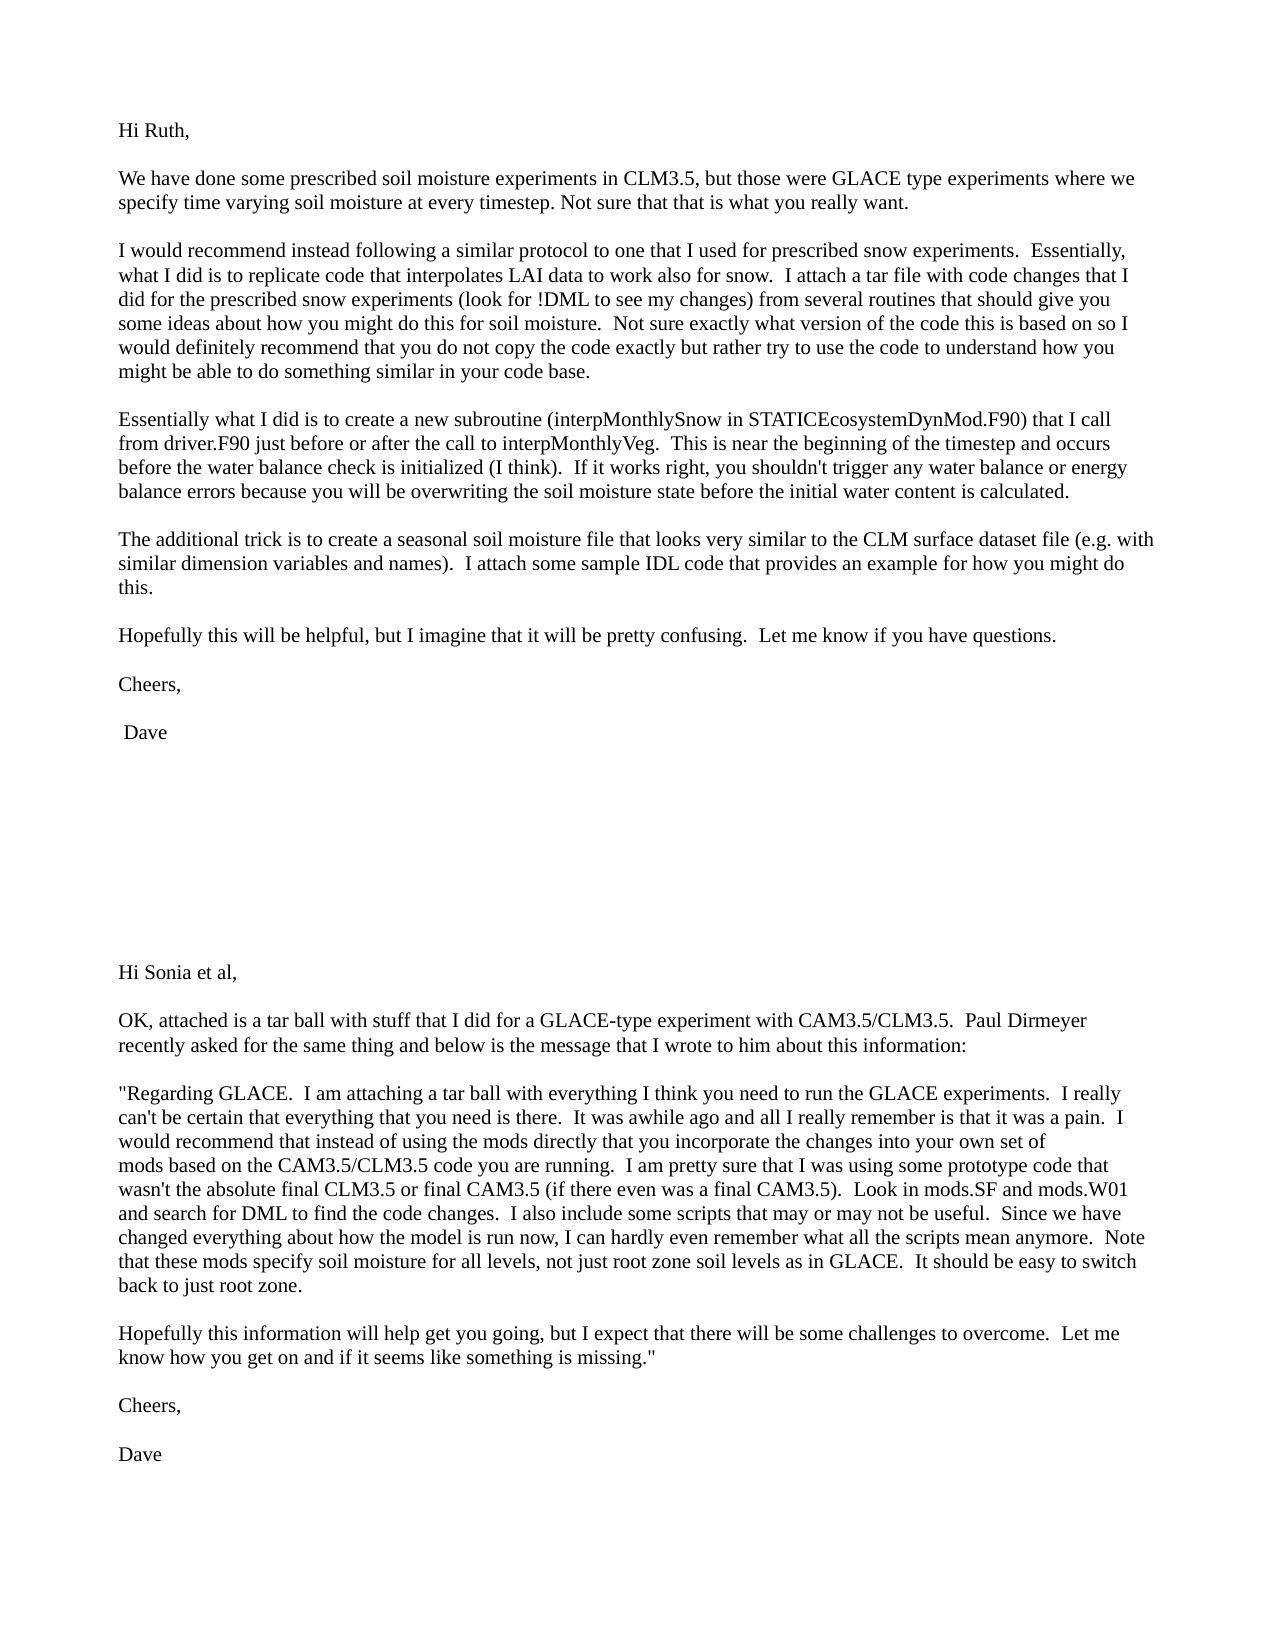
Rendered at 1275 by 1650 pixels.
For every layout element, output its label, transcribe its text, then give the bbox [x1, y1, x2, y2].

text Hi Sonia et al, OK, attached is a tar ball with stuff that I did for a GLACE-type experiment with CAM3.5/CLM3.5. Paul Dirmeyer recently asked for the same thing and below is the message that I wrote to him about this information: "Regarding GLACE. I am attaching a tar ball with everything I think you need to run the GLACE experiments. I really can't be certain that everything that you need is there. It was awhile ago and all I really remember is that it was a pain. I would recommend that instead of using the mods directly that you incorporate the changes into your own set of mods based on the CAM3.5/CLM3.5 code you are running. I am pretty sure that I was using some prototype code that wasn't the absolute final CLM3.5 or final CAM3.5 (if there even was a final CAM3.5). Look in mods.SF and mods.W01 and search for DML to find the code changes. I also include some scripts that may or may not be useful. Since we have changed everything about how the model is run now, I can hardly even remember what all the scripts mean anymore. Note that these mods specify soil moisture for all levels, not just root zone soil levels as in GLACE. It should be easy to switch back to just root zone. Hopefully this information will help get you going, but I expect that there will be some challenges to overcome. Let me know how you get on and if it seems like something is missing." Cheers, Dave [118, 960, 1157, 1490]
text Hi Ruth, We have done some prescribed soil moisture experiments in CLM3.5, but those were GLACE type experiments where we specify time varying soil moisture at every timestep. Not sure that that is what you really want. I would recommend instead following a similar protocol to one that I used for prescribed snow experiments. Essentially, what I did is to replicate code that interpolates LAI data to work also for snow. I attach a tar file with code changes that I did for the prescribed snow experiments (look for !DML to see my changes) from several routines that should give you some ideas about how you might do this for soil moisture. Not sure exactly what version of the code this is based on so I would definitely recommend that you do not copy the code exactly but rather try to use the code to understand how you might be able to do something similar in your code base. Essentially what I did is to create a new subroutine (interpMonthlySnow in STATICEcosystemDynMod.F90) that I call from driver.F90 just before or after the call to interpMonthlyVeg. This is near the beginning of the timestep and occurs before the water balance check is initialized (I think). If it works right, you shouldn't trigger any water balance or energy balance errors because you will be overwriting the soil moisture state before the initial water content is calculated. The additional trick is to create a seasonal soil moisture file that looks very similar to the CLM surface dataset file (e.g. with similar dimension variables and names). I attach some sample IDL code that provides an example for how you might do this. Hopefully this will be helpful, but I imagine that it will be pretty confusing. Let me know if you have questions. Cheers, Dave [118, 118, 1157, 744]
